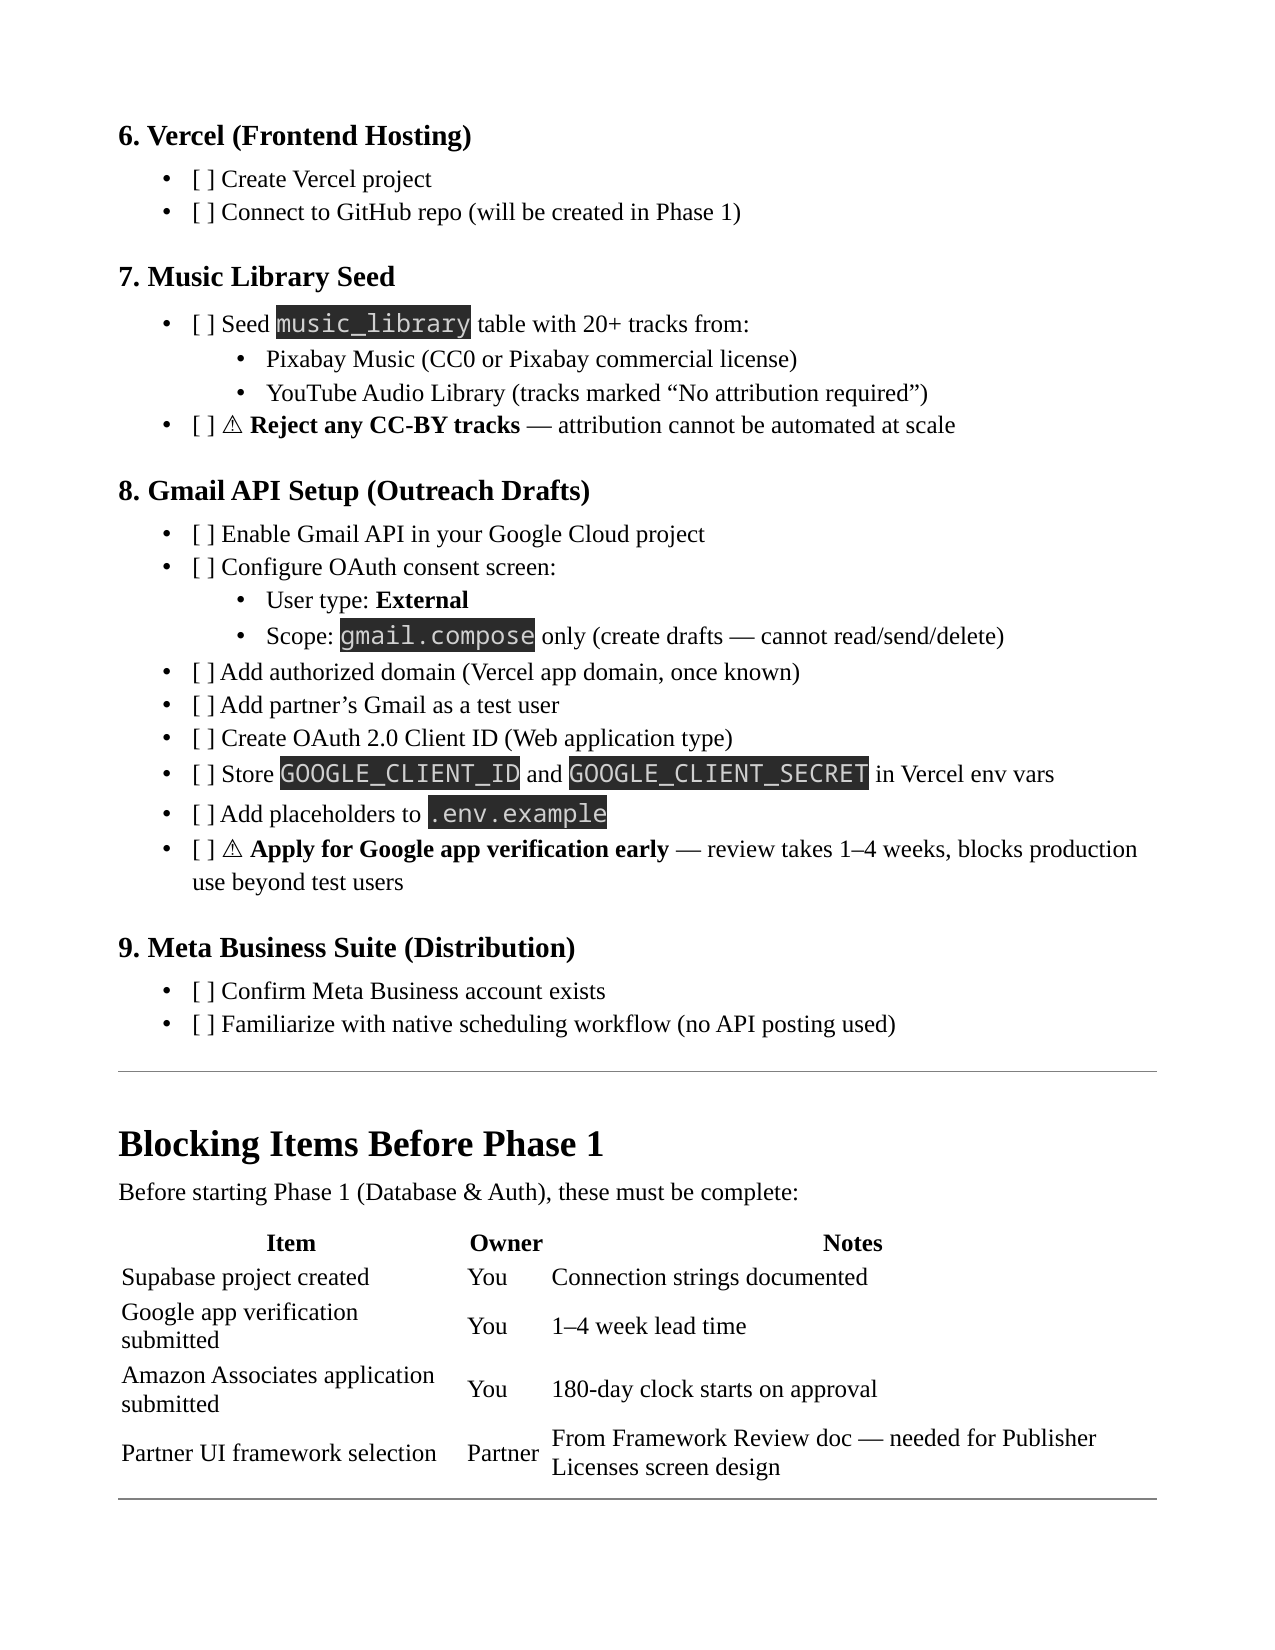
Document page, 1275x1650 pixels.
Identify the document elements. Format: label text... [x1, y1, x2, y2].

subtitle 6. Vercel (Frontend Hosting) [118, 118, 1157, 152]
table_cell You [464, 1357, 548, 1421]
list [ ] Create Vercel project [162, 164, 1157, 193]
subtitle 7. Music Library Seed [118, 259, 1157, 293]
list [ ] Store GOOGLE_CLIENT_ID and GOOGLE_CLIENT_SECRET in Vercel env vars [162, 756, 1157, 790]
table_cell You [464, 1259, 548, 1294]
table_cell You [464, 1294, 548, 1357]
table_cell From Framework Review doc — needed for Publisher Licenses screen design [549, 1421, 1157, 1484]
list [ ] Confirm Meta Business account exists [162, 976, 1157, 1004]
list [ ] Seed music_library table with 20+ tracks from: [162, 305, 1157, 339]
list [ ] Add placeholders to .env.example [162, 795, 1157, 829]
table_cell Amazon Associates application submitted [118, 1357, 464, 1421]
table_cell Google app verification submitted [118, 1294, 464, 1357]
subtitle Blocking Items Before Phase 1 [118, 1121, 1157, 1164]
table_cell Supabase project created [118, 1259, 464, 1294]
list [ ] Configure OAuth consent screen: [162, 552, 1157, 581]
list [ ] Add partner’s Gmail as a test user [162, 690, 1157, 719]
table_header Item [118, 1225, 464, 1259]
table_cell Connection strings documented [549, 1259, 1157, 1294]
table_cell Partner UI framework selection [118, 1421, 464, 1484]
subtitle 9. Meta Business Suite (Distribution) [118, 930, 1157, 963]
table_header Notes [549, 1225, 1157, 1259]
list User type: External [236, 585, 1157, 614]
list [ ] ⚠️ Apply for Google app verification early — review takes 1–4 weeks, blocks production use beyond test users [162, 834, 1157, 896]
table_cell 180-day clock starts on approval [549, 1357, 1157, 1421]
table_cell Partner [464, 1421, 548, 1484]
subtitle 8. Gmail API Setup (Outreach Drafts) [118, 473, 1157, 506]
list [ ] Familiarize with native scheduling workflow (no API posting used) [162, 1009, 1157, 1037]
list Scope: gmail.compose only (create drafts — cannot read/send/delete) [236, 618, 1157, 652]
list YouTube Audio Library (tracks marked “No attribution required”) [236, 378, 1157, 406]
list [ ] Enable Gmail API in your Google Cloud project [162, 519, 1157, 548]
list [ ] Add authorized domain (Vercel app domain, once known) [162, 657, 1157, 686]
text Before starting Phase 1 (Database & Auth), these must be complete: [118, 1177, 1157, 1206]
list [ ] Connect to GitHub repo (will be created in Phase 1) [162, 197, 1157, 226]
table_cell 1–4 week lead time [549, 1294, 1157, 1357]
table_header Owner [464, 1225, 548, 1259]
list [ ] ⚠️ Reject any CC-BY tracks — attribution cannot be automated at scale [162, 411, 1157, 439]
list Pixabay Music (CC0 or Pixabay commercial license) [236, 344, 1157, 373]
list [ ] Create OAuth 2.0 Client ID (Web application type) [162, 723, 1157, 752]
